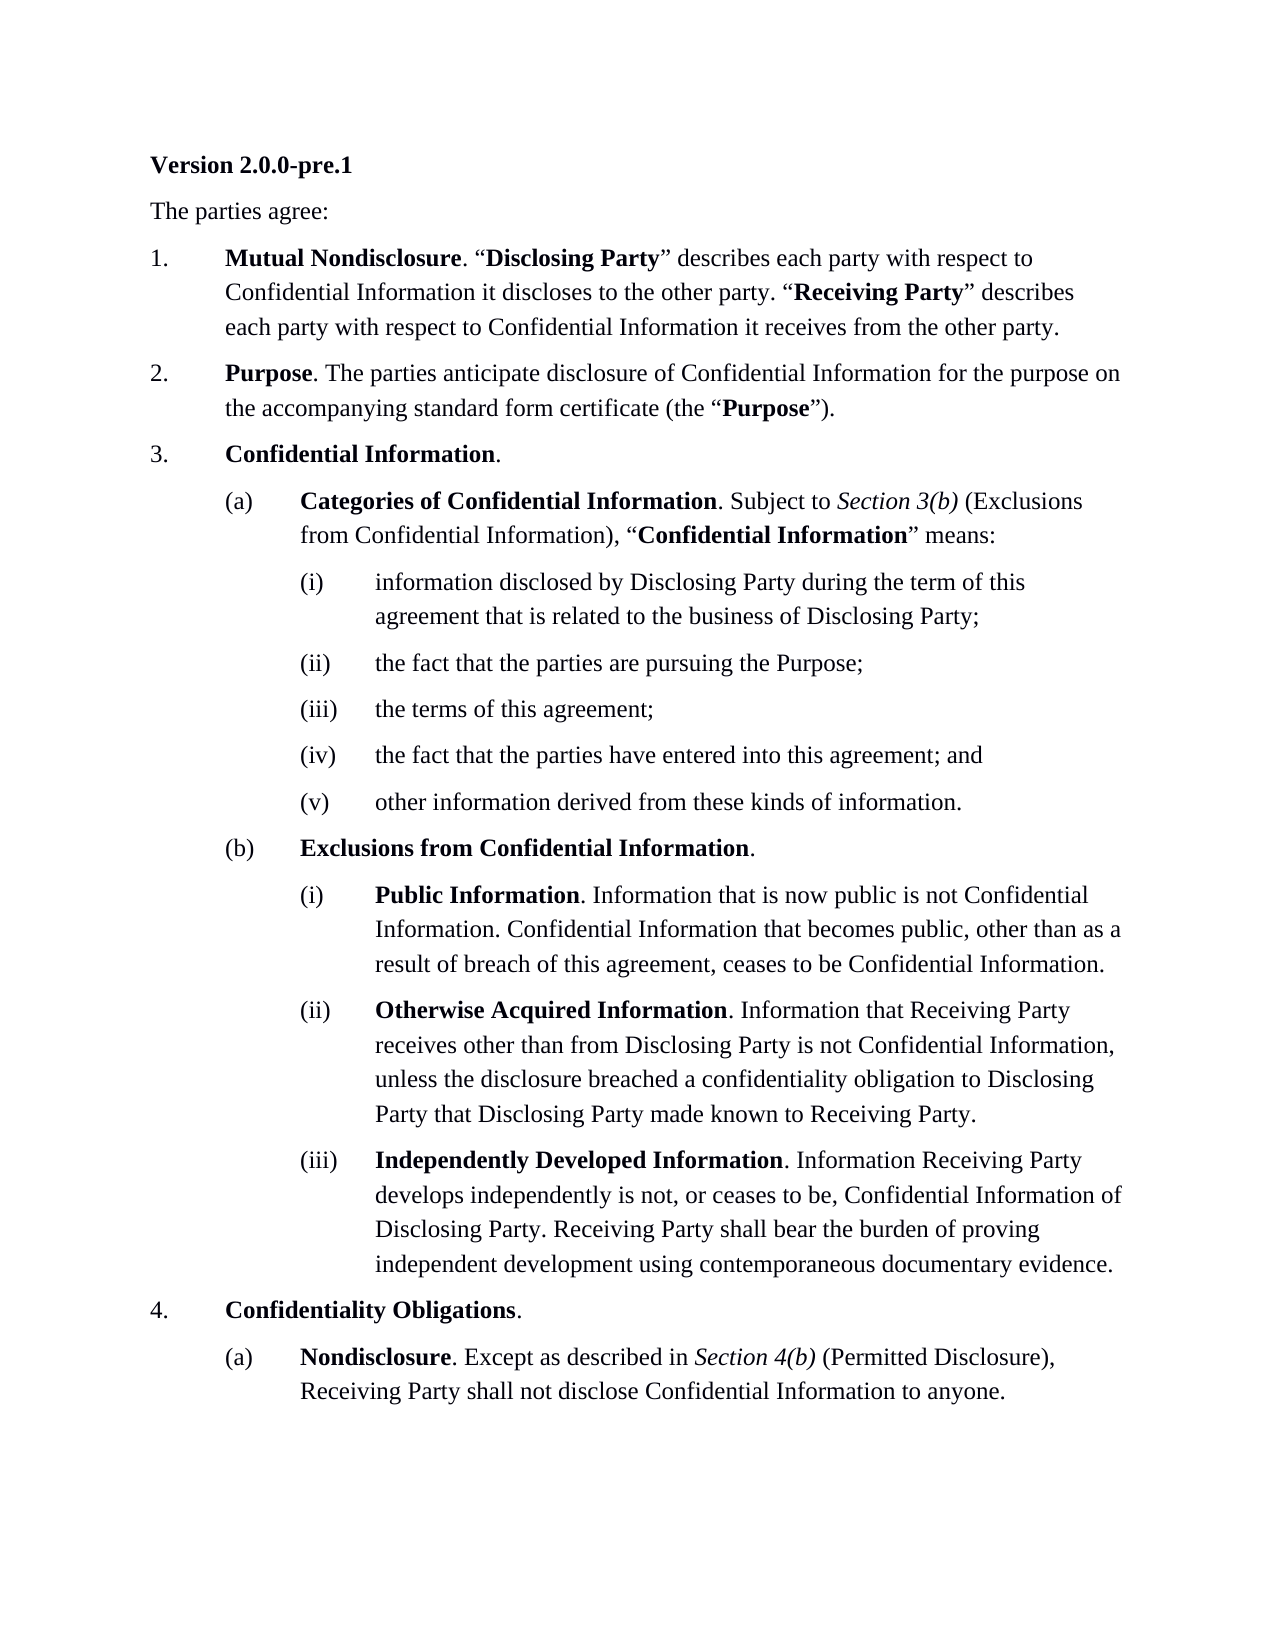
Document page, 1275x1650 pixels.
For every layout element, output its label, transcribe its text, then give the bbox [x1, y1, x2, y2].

text (b) Exclusions from Confidential Information. [225, 833, 1125, 862]
text 3. Confidential Information. [150, 439, 1125, 468]
text (iv) the fact that the parties have entered into this agreement; and [300, 741, 1125, 769]
text (a) Nondisclosure. Except as described in Section 4(b) (Permitted Disclosure), Receiving Party shall not disclose Confidential Information to anyone. [225, 1342, 1125, 1405]
text 1. Mutual Nondisclosure. “Disclosing Party” describes each party with respect to Confidential Information it discloses to the other party. “Receiving Party” describes each party with respect to Confidential Information it receives from the other party. [150, 243, 1125, 341]
text (ii) Otherwise Acquired Information. Information that Receiving Party receives other than from Disclosing Party is not Confidential Information, unless the disclosure breached a confidentiality obligation to Disclosing Party that Disclosing Party made known to Receiving Party. [300, 995, 1125, 1127]
text 4. Confidentiality Obligations. [150, 1295, 1125, 1324]
text (ii) the fact that the parties are pursuing the Purpose; [300, 648, 1125, 676]
text (v) other information derived from these kinds of information. [300, 787, 1125, 816]
text 2. Purpose. The parties anticipate disclosure of Confidential Information for the purpose on the accompanying standard form certificate (the “Purpose”). [150, 358, 1125, 422]
text (a) Categories of Confidential Information. Subject to Section 3(b) (Exclusions from Confidential Information), “Confidential Information” means: [225, 486, 1125, 549]
text (iii) Independently Developed Information. Information Receiving Party develops independently is not, or ceases to be, Confidential Information of Disclosing Party. Receiving Party shall bear the burden of proving independent development using contemporaneous documentary evidence. [300, 1145, 1125, 1277]
text (i) Public Information. Information that is now public is not Confidential Information. Confidential Information that becomes public, other than as a result of breach of this agreement, ceases to be Confidential Information. [300, 880, 1125, 978]
text Version 2.0.0-pre.1 [150, 150, 1125, 179]
text (i) information disclosed by Disclosing Party during the term of this agreement that is related to the business of Disclosing Party; [300, 567, 1125, 630]
text The parties agree: [150, 196, 1125, 225]
text (iii) the terms of this agreement; [300, 694, 1125, 723]
